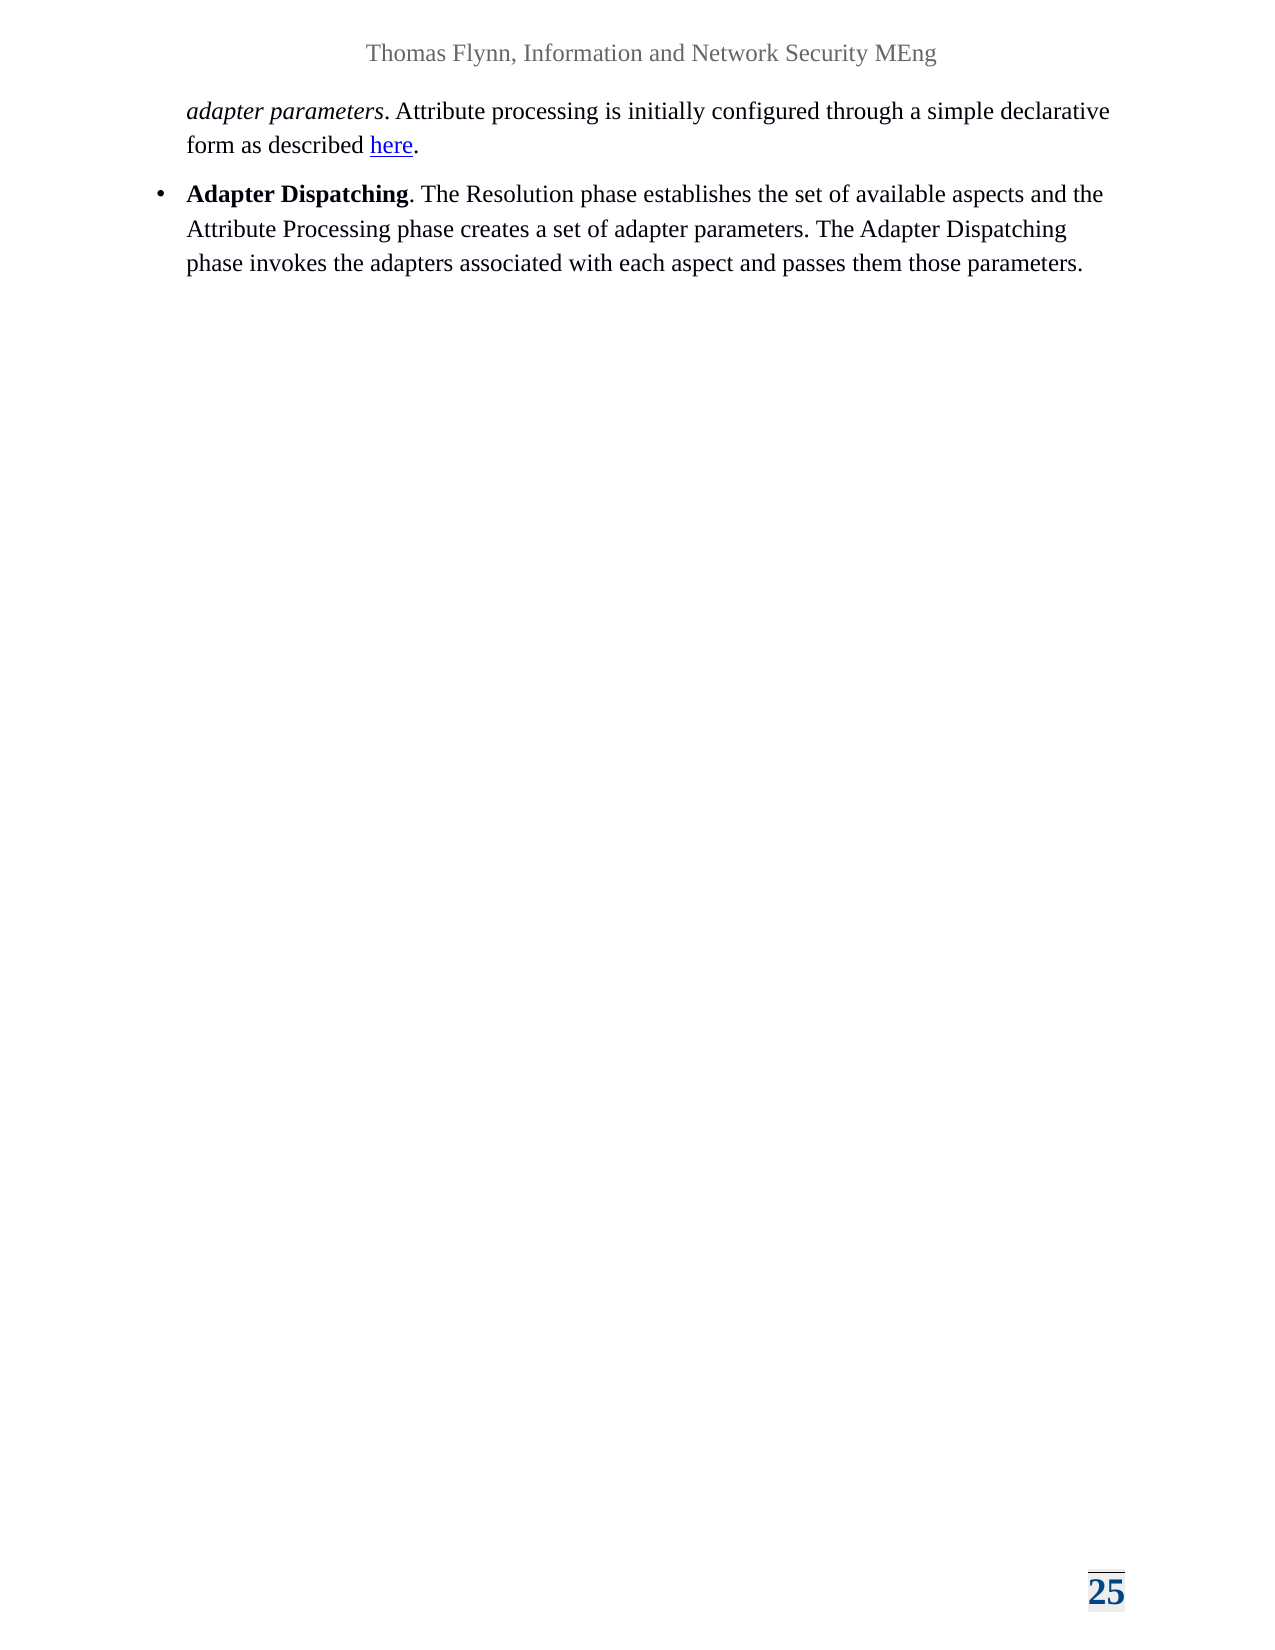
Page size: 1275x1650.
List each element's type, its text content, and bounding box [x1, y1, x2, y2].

list Adapter Dispatching. The Resolution phase establishes the set of available aspects and the Attribute Processing phase creates a set of adapter parameters. The Adapter Dispatching phase invokes the adapters associated with each aspect and passes them those parameters. [156, 179, 1125, 277]
list adapter parameters. Attribute processing is initially configured through a simple declarative form as described here. [156, 96, 1125, 159]
